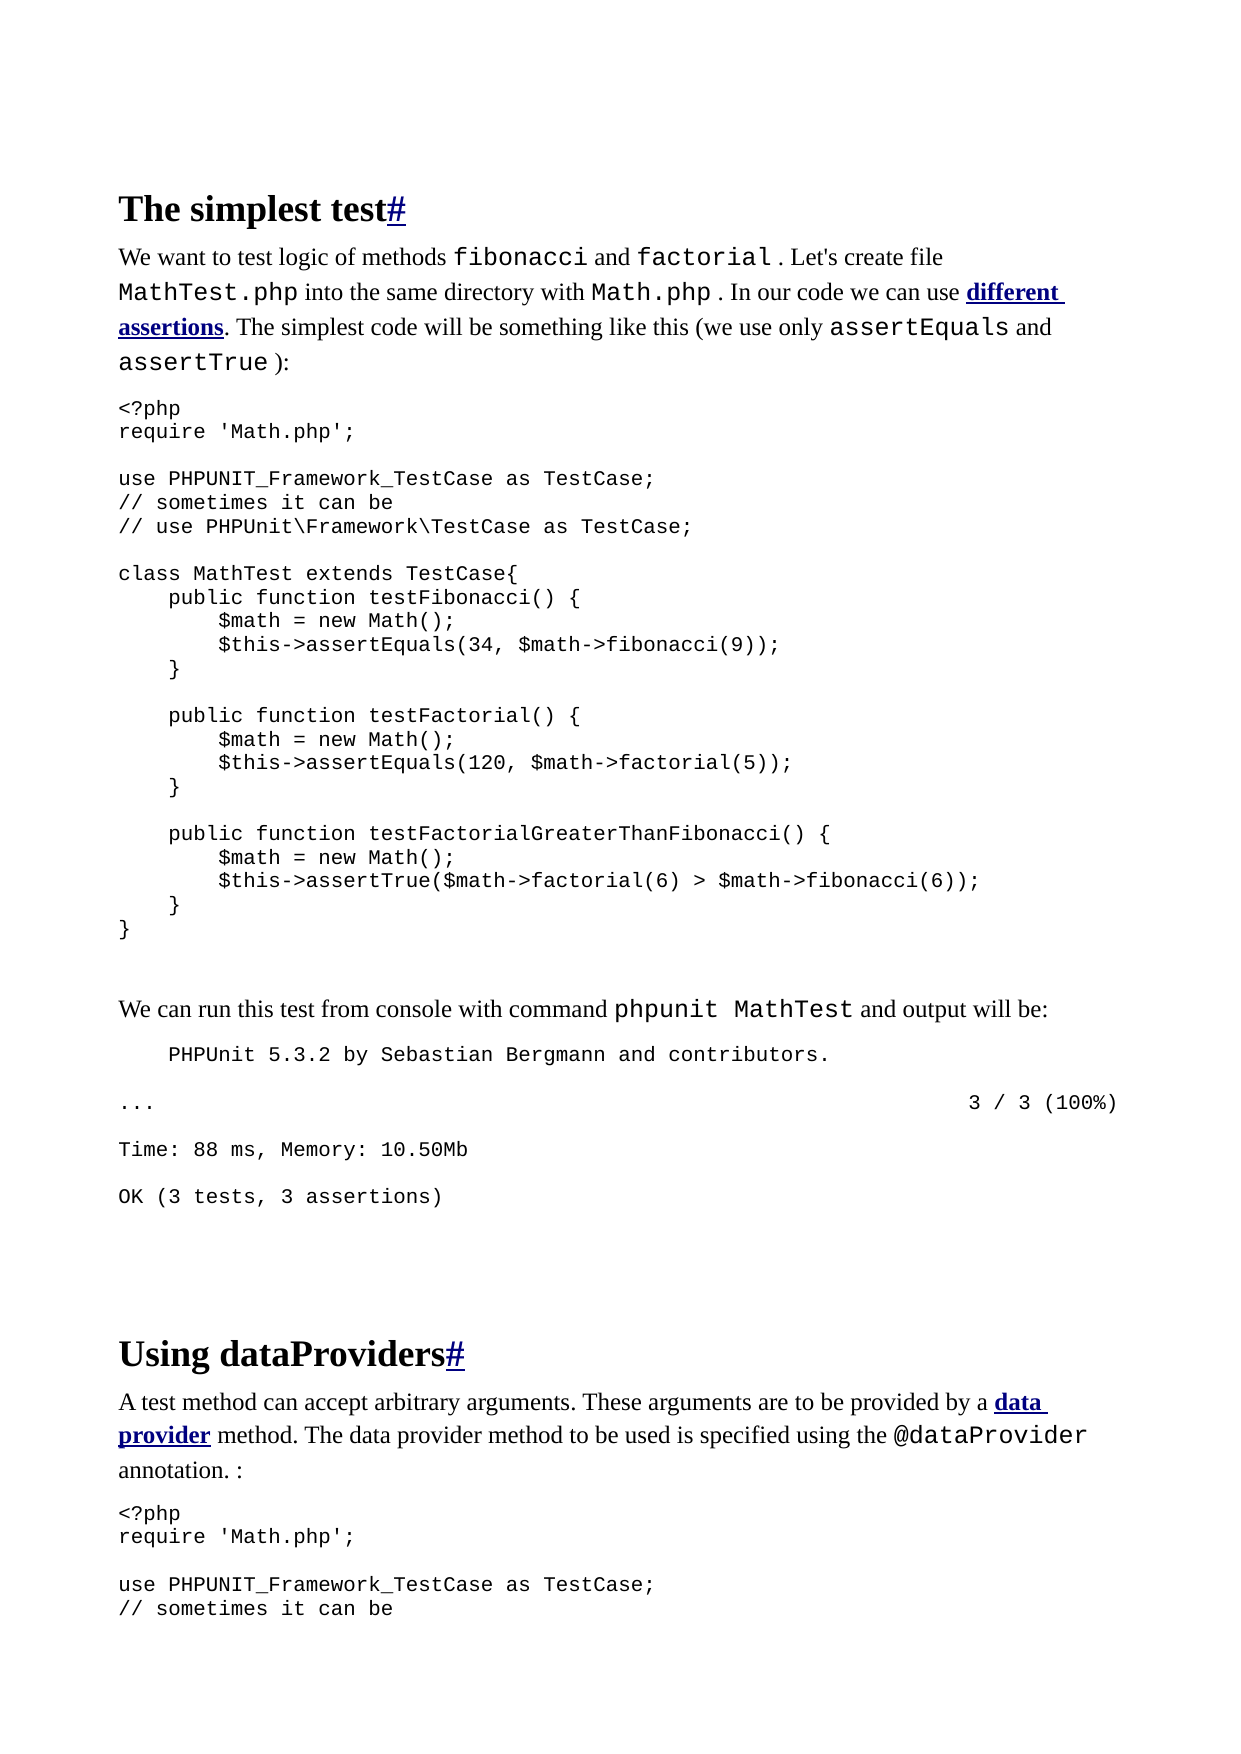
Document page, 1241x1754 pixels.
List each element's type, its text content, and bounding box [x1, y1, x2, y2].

text Time: 88 ms, Memory: 10.50Mb [118, 1139, 1122, 1163]
text <?php [118, 397, 1122, 421]
text } [118, 918, 1122, 941]
text } [118, 894, 1122, 918]
text public function testFactorial() { [118, 705, 1122, 728]
text We want to test logic of methods fibonacci and factorial . Let's create file MathTest.php into the same directory with Math.php . In our code we can use different assertions. The simplest code will be something like this (we use only assertEquals and assertTrue ): [118, 242, 1122, 378]
text class MathTest extends TestCase{ [118, 563, 1122, 587]
text $this->assertEquals(120, $math->factorial(5)); [118, 752, 1122, 776]
text } [118, 776, 1122, 799]
text use PHPUNIT_Framework_TestCase as TestCase; [118, 1574, 1122, 1597]
text public function testFibonacci() { [118, 587, 1122, 610]
subtitle Using dataProviders# [118, 1332, 1122, 1375]
text PHPUnit 5.3.2 by Sebastian Bergmann and contributors. [118, 1044, 1122, 1068]
text public function testFactorialGreaterThanFibonacci() { [118, 823, 1122, 847]
text // sometimes it can be [118, 1597, 1122, 1621]
text OK (3 tests, 3 assertions) [118, 1186, 1122, 1210]
subtitle The simplest test# [118, 187, 1122, 230]
text <?php [118, 1503, 1122, 1527]
text $this->assertTrue($math->factorial(6) > $math->fibonacci(6)); [118, 870, 1122, 894]
text A test method can accept arbitrary arguments. These arguments are to be provided by a data provider method. The data provider method to be used is specified using the @dataProvider annotation. : [118, 1387, 1122, 1484]
text // use PHPUnit\Framework\TestCase as TestCase; [118, 516, 1122, 539]
text $math = new Math(); [118, 728, 1122, 752]
text $math = new Math(); [118, 610, 1122, 634]
text } [118, 658, 1122, 681]
text We can run this test from console with command phpunit MathTest and output will be: [118, 994, 1122, 1025]
text ... 3 / 3 (100%) [118, 1092, 1122, 1115]
text $this->assertEquals(34, $math->fibonacci(9)); [118, 634, 1122, 658]
text use PHPUNIT_Framework_TestCase as TestCase; [118, 468, 1122, 492]
text require 'Math.php'; [118, 421, 1122, 445]
text $math = new Math(); [118, 847, 1122, 870]
text require 'Math.php'; [118, 1527, 1122, 1550]
text // sometimes it can be [118, 492, 1122, 516]
